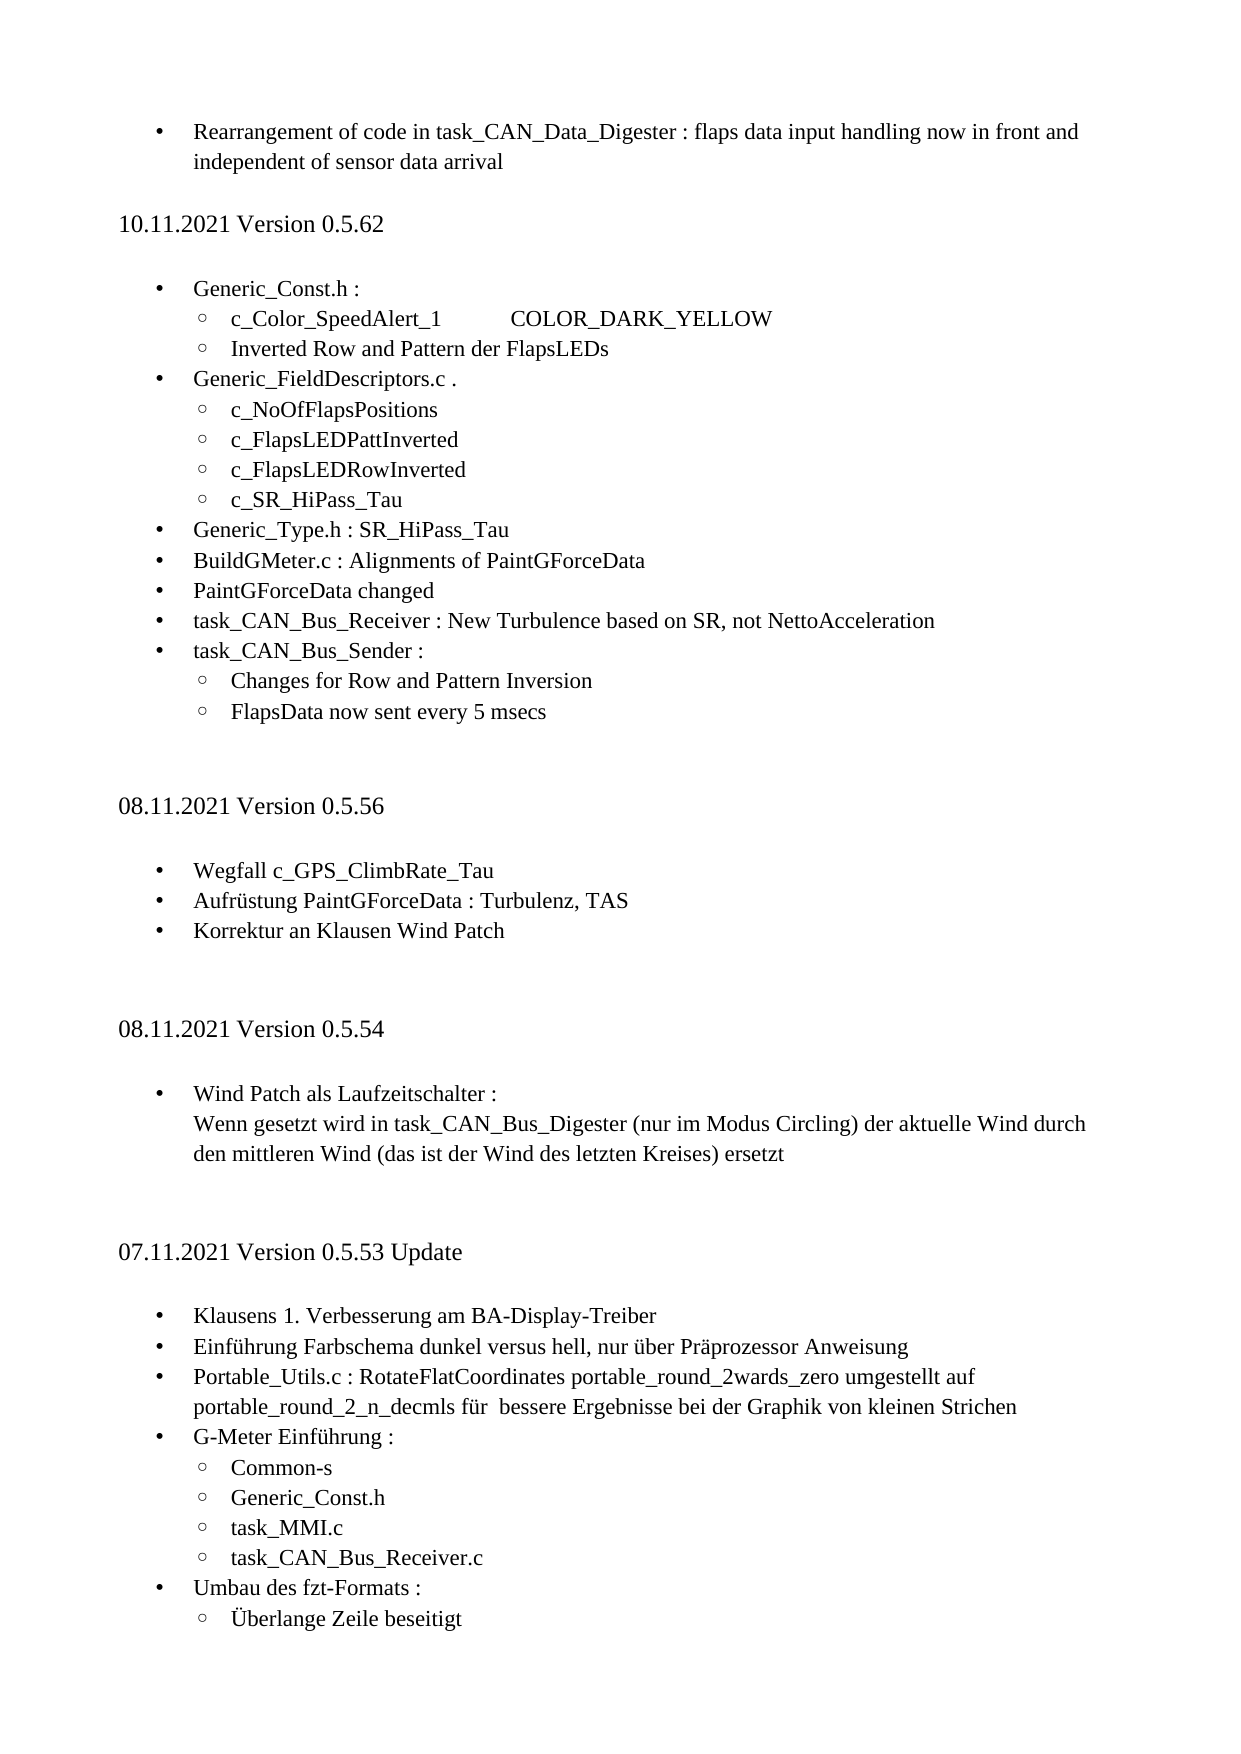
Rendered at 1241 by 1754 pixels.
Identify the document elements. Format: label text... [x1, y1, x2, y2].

list Klausens 1. Verbesserung am BA-Display-Treiber [156, 1303, 1122, 1329]
text 08.11.2021 Version 0.5.54 [118, 1014, 1122, 1043]
list c_NoOfFlapsPositions [193, 396, 1122, 422]
text 08.11.2021 Version 0.5.56 [118, 791, 1122, 820]
list Portable_Utils.c : RotateFlatCoordinates portable_round_2wards_zero umgestellt auf portable_round_2_n_decmls für bessere Ergebnisse bei der Graphik von kleinen Strichen [156, 1363, 1122, 1419]
list Wegfall c_GPS_ClimbRate_Tau [156, 857, 1122, 883]
list task_CAN_Bus_Sender : [156, 637, 1122, 664]
list Changes for Row and Pattern Inversion [193, 667, 1122, 694]
list Inverted Row and Pattern der FlapsLEDs [193, 335, 1122, 362]
list PaintGForceData changed [156, 577, 1122, 603]
list Umbau des fzt-Formats : [156, 1574, 1122, 1601]
list task_CAN_Bus_Receiver.c [193, 1544, 1122, 1571]
list Aufrüstung PaintGForceData : Turbulenz, TAS [156, 887, 1122, 914]
list Wind Patch als Laufzeitschalter : Wenn gesetzt wird in task_CAN_Bus_Digester (nur im Modus Circling) der aktuelle Wind durch den mittleren Wind (das ist der Wind des letzten Kreises) ersetzt [156, 1080, 1122, 1167]
list Überlange Zeile beseitigt [193, 1605, 1122, 1631]
list Generic_Type.h : SR_HiPass_Tau [156, 516, 1122, 543]
list c_Color_SpeedAlert_1 COLOR_DARK_YELLOW [193, 305, 1122, 331]
list Generic_Const.h : [156, 275, 1122, 301]
list c_FlapsLEDRowInverted [193, 456, 1122, 482]
list BuildGMeter.c : Alignments of PaintGForceData [156, 547, 1122, 573]
list Generic_Const.h [193, 1484, 1122, 1510]
list Rearrangement of code in task_CAN_Data_Digester : flaps data input handling now in front and independent of sensor data arrival [156, 118, 1122, 175]
list Common-s [193, 1454, 1122, 1480]
list Einführung Farbschema dunkel versus hell, nur über Präprozessor Anweisung [156, 1333, 1122, 1359]
list task_MMI.c [193, 1514, 1122, 1540]
list task_CAN_Bus_Receiver : New Turbulence based on SR, not NettoAcceleration [156, 607, 1122, 633]
list Generic_FieldDescriptors.c . [156, 365, 1122, 392]
list G-Meter Einführung : [156, 1423, 1122, 1450]
text 07.11.2021 Version 0.5.53 Update [118, 1237, 1122, 1265]
list Korrektur an Klausen Wind Patch [156, 918, 1122, 944]
list c_SR_HiPass_Tau [193, 486, 1122, 513]
text 10.11.2021 Version 0.5.62 [118, 209, 1122, 237]
list FlapsData now sent every 5 msecs [193, 698, 1122, 724]
list c_FlapsLEDPattInverted [193, 426, 1122, 452]
